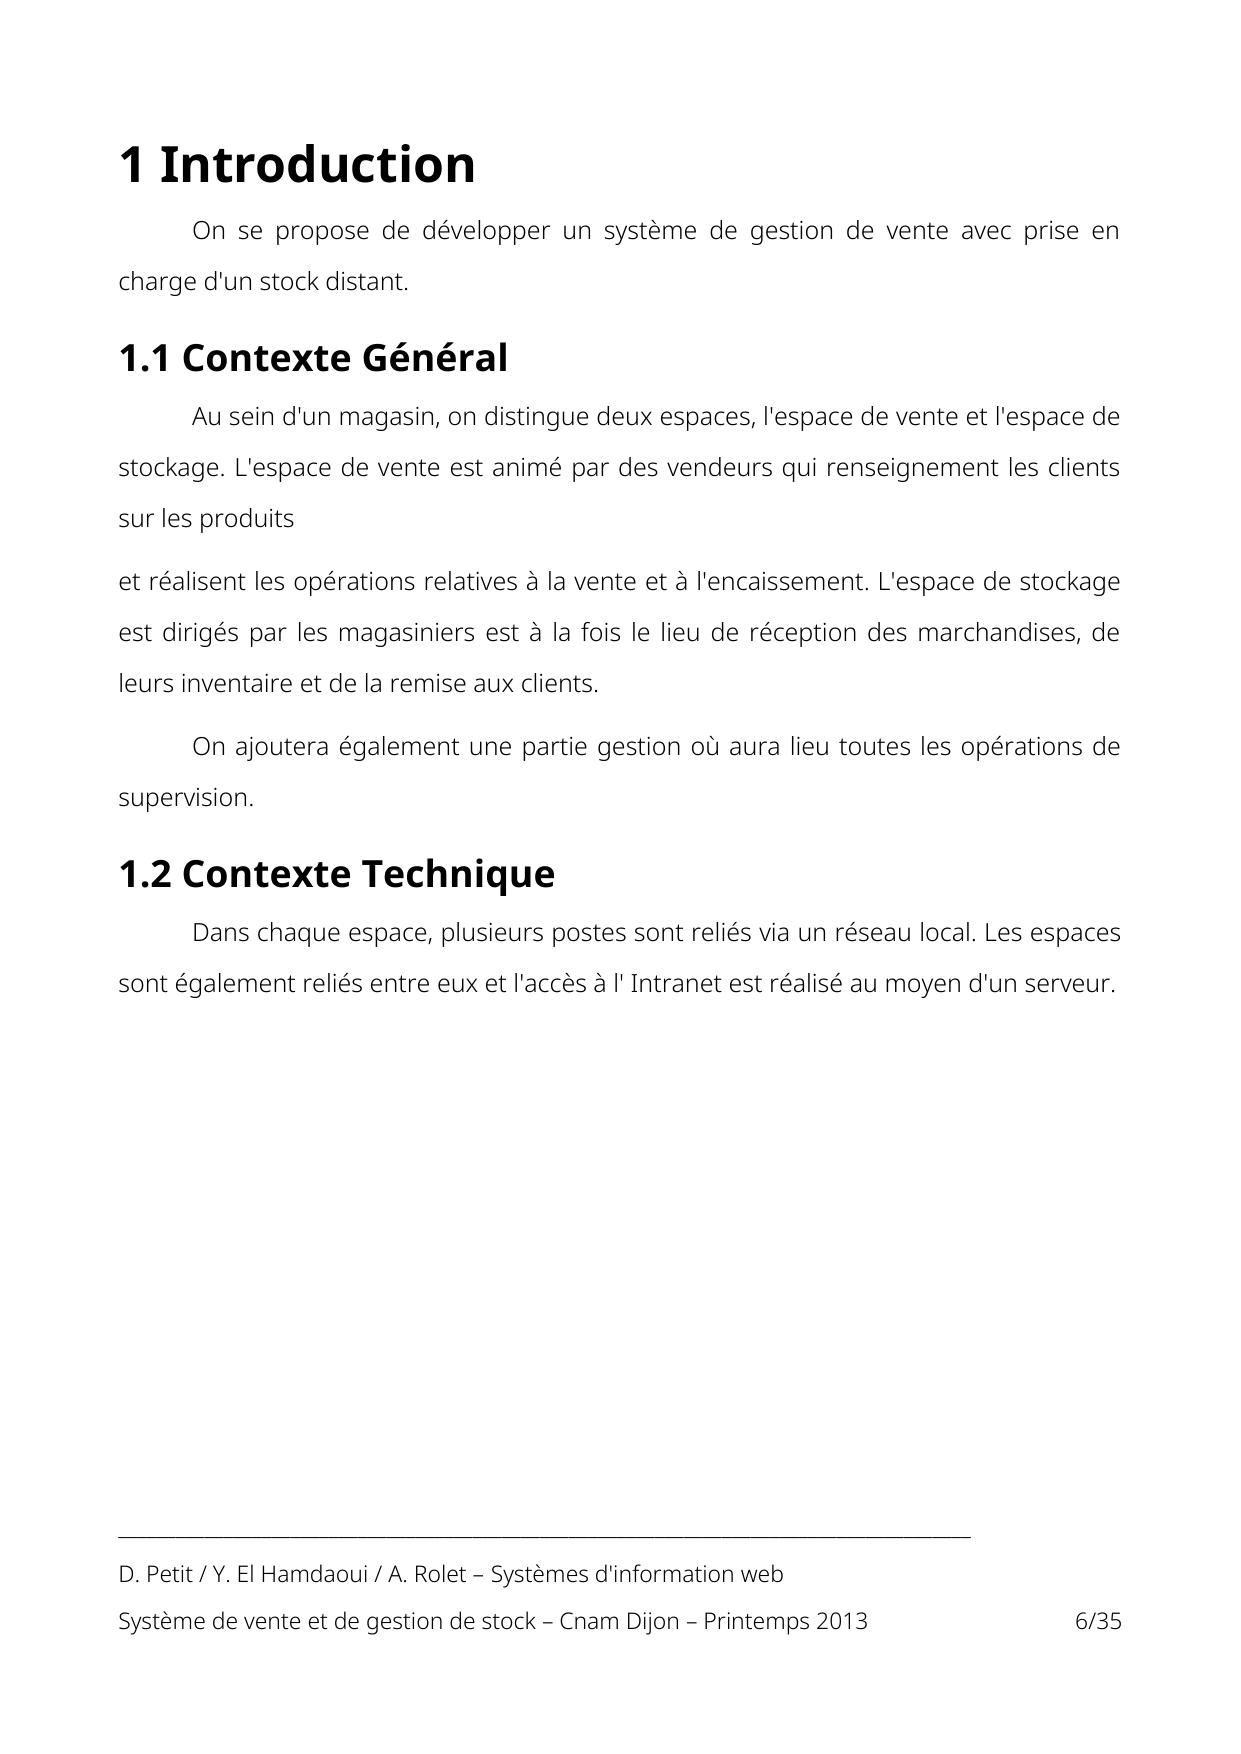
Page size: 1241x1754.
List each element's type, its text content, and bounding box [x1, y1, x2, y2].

text Dans chaque espace, plusieurs postes sont reliés via un réseau local. Les espaces sont également reliés entre eux et l'accès à l' Intranet est réalisé au moyen d'un serveur. [118, 915, 1122, 1000]
text Au sein d'un magasin, on distingue deux espaces, l'espace de vente et l'espace de stockage. L'espace de vente est animé par des vendeurs qui renseignement les clients sur les produits [118, 399, 1122, 535]
text On se propose de développer un système de gestion de vente avec prise en charge d'un stock distant. [118, 213, 1122, 298]
text et réalisent les opérations relatives à la vente et à l'encaissement. L'espace de stockage est dirigés par les magasiniers est à la fois le lieu de réception des marchandises, de leurs inventaire et de la remise aux clients. [118, 564, 1122, 700]
subtitle Contexte Général [118, 331, 1122, 382]
text On ajoutera également une partie gestion où aura lieu toutes les opérations de supervision. [118, 729, 1122, 814]
subtitle Contexte Technique [118, 847, 1122, 898]
subtitle Introduction [118, 128, 1122, 197]
